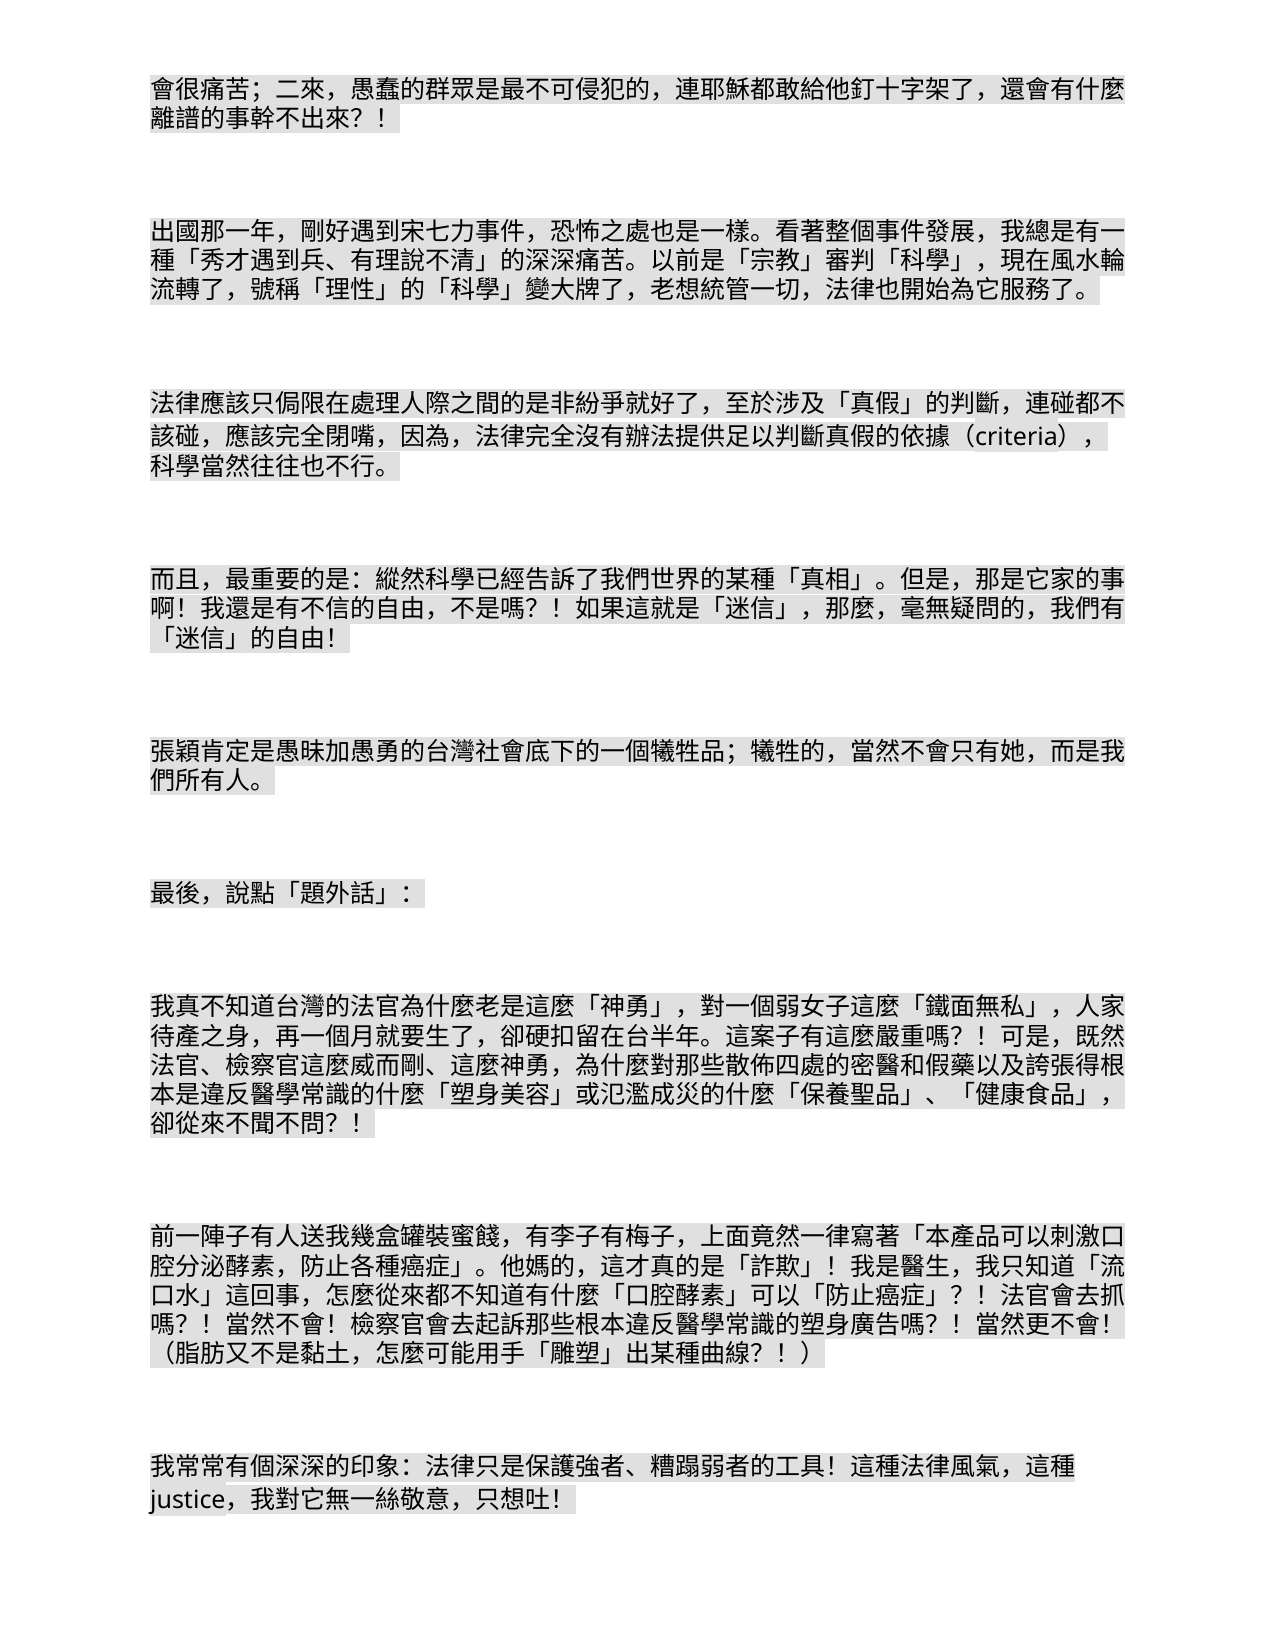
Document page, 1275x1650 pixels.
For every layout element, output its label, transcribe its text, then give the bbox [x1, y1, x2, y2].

text 張穎肯定是愚昧加愚勇的台灣社會底下的一個犧牲品；犧牲的，當然不會只有她，而是我們所有人。 [150, 737, 1125, 795]
text 而且，最重要的是：縱然科學已經告訴了我們世界的某種「真相」。但是，那是它家的事啊！我還是有不信的自由，不是嗎？！如果這就是「迷信」，那麼，毫無疑問的，我們有「迷信」的自由！ [150, 565, 1125, 653]
text 我常常有個深深的印象：法律只是保護強者、糟蹋弱者的工具！這種法律風氣，這種justice，我對它無一絲敬意，只想吐！ [150, 1452, 1125, 1516]
text 前一陣子有人送我幾盒罐裝蜜餞，有李子有梅子，上面竟然一律寫著「本產品可以刺激口腔分泌酵素，防止各種癌症」。他媽的，這才真的是「詐欺」！我是醫生，我只知道「流口水」這回事，怎麼從來都不知道有什麼「口腔酵素」可以「防止癌症」？！法官會去抓嗎？！當然不會！檢察官會去起訴那些根本違反醫學常識的塑身廣告嗎？！當然更不會！（脂肪又不是黏土，怎麼可能用手「雕塑」出某種曲線？！） [150, 1222, 1125, 1368]
text 會很痛苦；二來，愚蠢的群眾是最不可侵犯的，連耶穌都敢給他釘十字架了，還會有什麼離譜的事幹不出來？！ [150, 75, 1125, 133]
text 出國那一年，剛好遇到宋七力事件，恐怖之處也是一樣。看著整個事件發展，我總是有一種「秀才遇到兵、有理說不清」的深深痛苦。以前是「宗教」審判「科學」，現在風水輪流轉了，號稱「理性」的「科學」變大牌了，老想統管一切，法律也開始為它服務了。 [150, 217, 1125, 305]
text 最後，說點「題外話」： [150, 879, 1125, 908]
text 法律應該只侷限在處理人際之間的是非紛爭就好了，至於涉及「真假」的判斷，連碰都不該碰，應該完全閉嘴，因為，法律完全沒有辦法提供足以判斷真假的依據（criteria），科學當然往往也不行。 [150, 389, 1125, 481]
text 我真不知道台灣的法官為什麼老是這麼「神勇」，對一個弱女子這麼「鐵面無私」，人家待產之身，再一個月就要生了，卻硬扣留在台半年。這案子有這麼嚴重嗎？！可是，既然法官、檢察官這麼威而剛、這麼神勇，為什麼對那些散佈四處的密醫和假藥以及誇張得根本是違反醫學常識的什麼「塑身美容」或氾濫成災的什麼「保養聖品」、「健康食品」，卻從來不聞不問？！ [150, 993, 1125, 1138]
